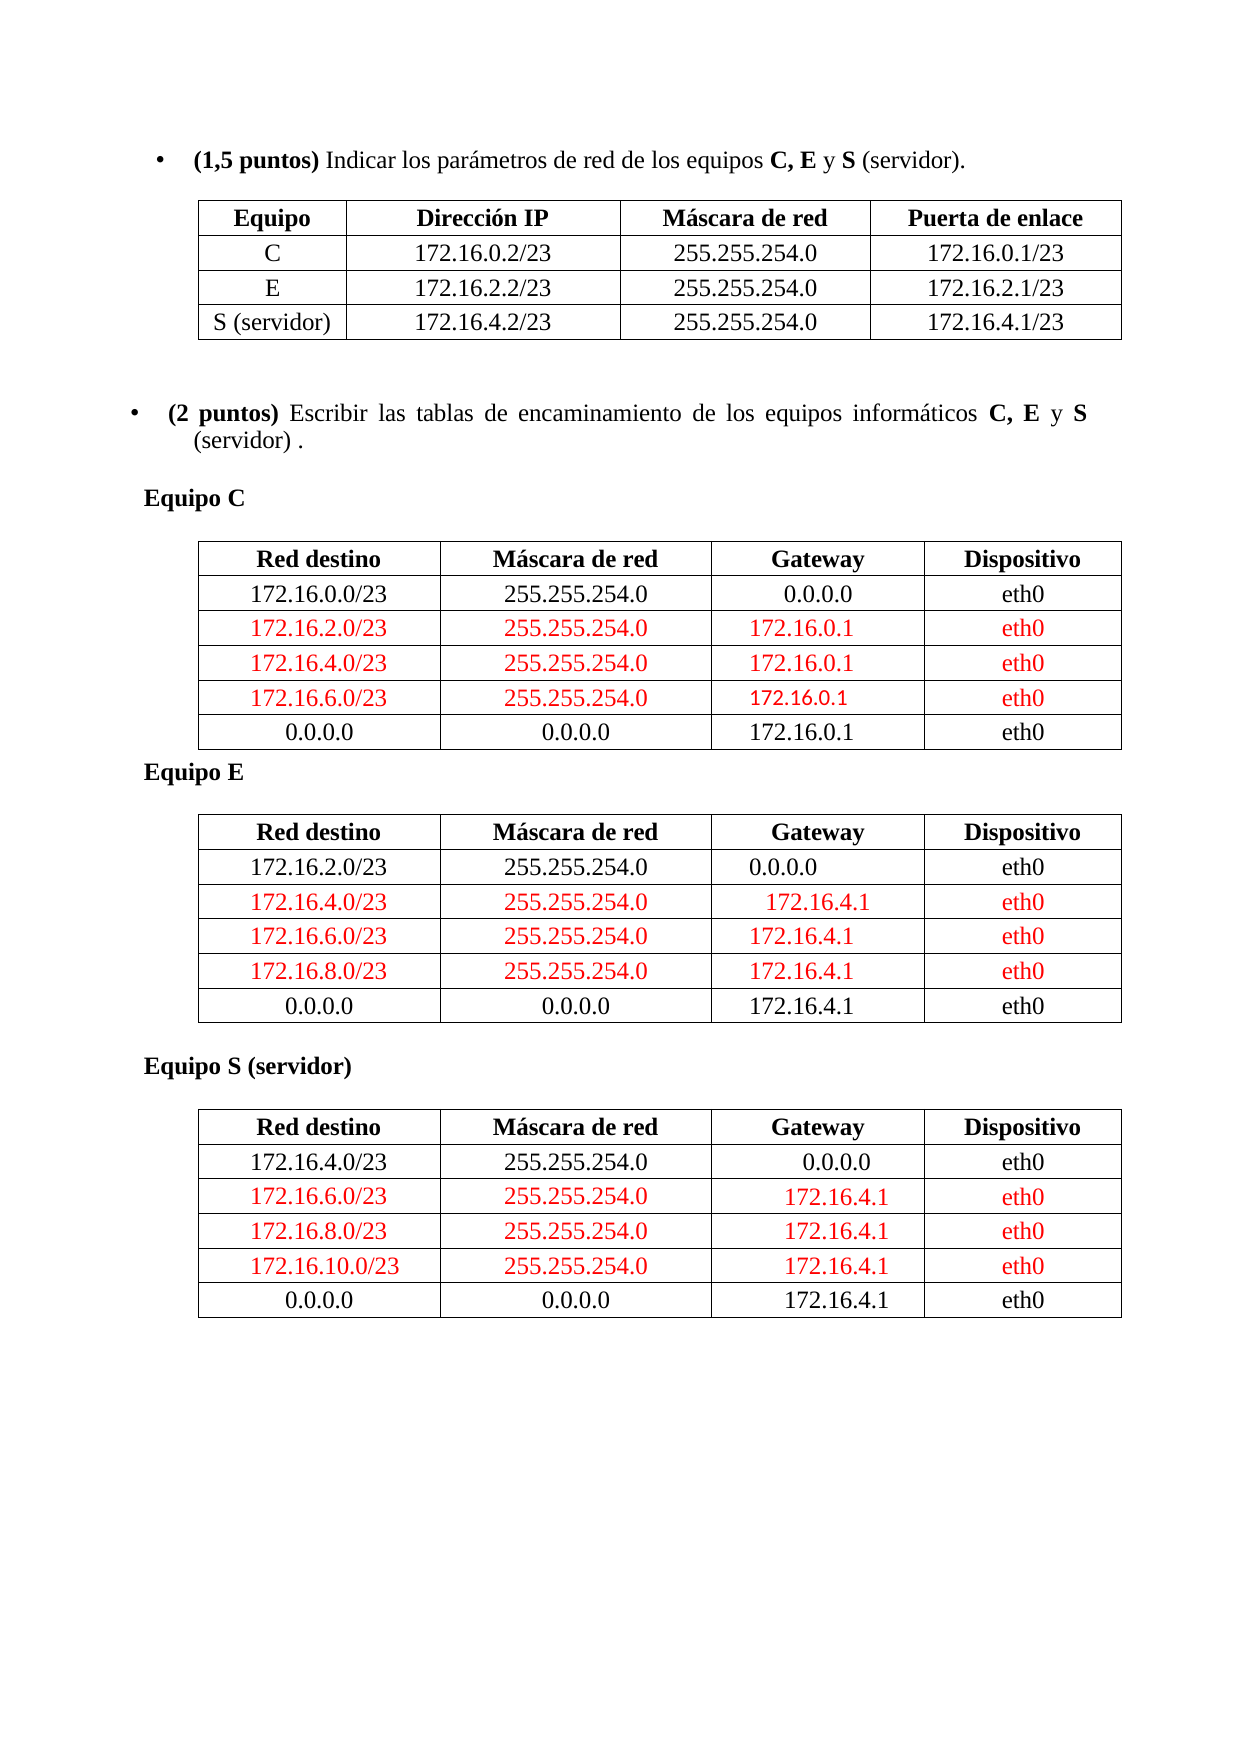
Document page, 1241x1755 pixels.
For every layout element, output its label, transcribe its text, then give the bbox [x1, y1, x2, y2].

table_cell 172.16.6.0/23 [199, 919, 440, 953]
table_header Gateway [712, 815, 924, 849]
table_cell 0.0.0.0 [199, 1283, 440, 1317]
table_header Puerta de enlace [871, 201, 1121, 235]
table_cell eth0 [925, 954, 1121, 988]
table_cell eth0 [925, 646, 1121, 679]
table_cell 255.255.254.0 [621, 305, 870, 339]
table_cell 255.255.254.0 [441, 611, 711, 645]
table_cell 255.255.254.0 [441, 919, 711, 953]
table_cell eth0 [925, 1214, 1121, 1248]
table_header Dispositivo [925, 1110, 1121, 1143]
table_cell 0.0.0.0 [199, 989, 440, 1022]
table_cell 255.255.254.0 [441, 1249, 711, 1282]
table_header Gateway [712, 1110, 924, 1143]
table_cell eth0 [925, 611, 1121, 645]
table_cell 172.16.6.0/23 [199, 1179, 440, 1213]
table_cell eth0 [925, 919, 1121, 953]
table_cell 0.0.0.0 [712, 850, 924, 883]
table_cell 172.16.4.0/23 [199, 885, 440, 918]
table_header Máscara de red [441, 542, 711, 575]
table_cell eth0 [925, 850, 1121, 883]
table_cell 255.255.254.0 [621, 271, 870, 304]
table_cell 172.16.8.0/23 [199, 954, 440, 988]
text Equipo S (servidor) [144, 1051, 727, 1080]
table_cell 0.0.0.0 [712, 1145, 924, 1178]
table_cell 172.16.10.0/23 [199, 1249, 440, 1282]
table_cell 172.16.0.1 [712, 611, 924, 645]
table_cell 172.16.6.0/23 [199, 681, 440, 714]
table_cell 172.16.4.1 [712, 1179, 924, 1213]
table_cell 172.16.0.0/23 [199, 576, 440, 610]
table_cell 172.16.4.1/23 [871, 305, 1121, 339]
table_cell E [199, 271, 346, 304]
table_header Gateway [712, 542, 924, 575]
table_cell 172.16.4.1 [712, 954, 924, 988]
table_cell 255.255.254.0 [441, 1145, 711, 1178]
table_cell eth0 [925, 885, 1121, 918]
table_header Máscara de red [441, 815, 711, 849]
table_header Red destino [199, 815, 440, 849]
table_cell S (servidor) [199, 305, 346, 339]
table_cell eth0 [925, 715, 1121, 749]
list (2 puntos) Escribir las tablas de encaminamiento de los equipos informáticos C, E y S [130, 397, 1134, 427]
table_header Red destino [199, 1110, 440, 1143]
table_cell 172.16.4.0/23 [199, 646, 440, 679]
table_cell 172.16.0.2/23 [347, 236, 620, 269]
table_cell 255.255.254.0 [441, 576, 711, 610]
table_cell 172.16.2.0/23 [199, 611, 440, 645]
table_cell eth0 [925, 1145, 1121, 1178]
table_header Dirección IP [347, 201, 620, 235]
table_cell 172.16.4.2/23 [347, 305, 620, 339]
table_cell 172.16.4.1 [712, 1214, 924, 1248]
table_cell 255.255.254.0 [441, 850, 711, 883]
table_header Máscara de red [441, 1110, 711, 1143]
table_cell 172.16.4.1 [712, 989, 924, 1022]
table_header Red destino [199, 542, 440, 575]
table_header Dispositivo [925, 815, 1121, 849]
table_cell 172.16.2.2/23 [347, 271, 620, 304]
table_cell 0.0.0.0 [441, 989, 711, 1022]
table_cell 0.0.0.0 [441, 715, 711, 749]
table_header Dispositivo [925, 542, 1121, 575]
text Equipo E [144, 757, 727, 785]
table_cell 172.16.4.1 [712, 1283, 924, 1317]
list (1,5 puntos) Indicar los parámetros de red de los equipos C, E y S (servidor). [156, 145, 1134, 174]
table_cell 0.0.0.0 [441, 1283, 711, 1317]
table_cell 0.0.0.0 [712, 576, 924, 610]
table_cell 255.255.254.0 [441, 885, 711, 918]
table_header Equipo [199, 201, 346, 235]
table_cell 172.16.4.1 [712, 1249, 924, 1282]
table_cell 172.16.8.0/23 [199, 1214, 440, 1248]
table_cell 172.16.0.1 [712, 715, 924, 749]
table_cell 255.255.254.0 [441, 954, 711, 988]
table_cell 172.16.4.1 [712, 885, 924, 918]
table_cell 172.16.0.1/23 [871, 236, 1121, 269]
table_cell 255.255.254.0 [441, 646, 711, 679]
table_cell 255.255.254.0 [621, 236, 870, 269]
table_cell eth0 [925, 989, 1121, 1022]
table_cell 172.16.2.0/23 [199, 850, 440, 883]
table_cell 172.16.2.1/23 [871, 271, 1121, 304]
table_header Máscara de red [621, 201, 870, 235]
table_cell 172.16.4.1 [712, 919, 924, 953]
table_cell C [199, 236, 346, 269]
table_cell eth0 [925, 681, 1121, 714]
table_cell eth0 [925, 1249, 1121, 1282]
table_cell 172.16.0.1 [712, 646, 924, 679]
table_cell eth0 [925, 1179, 1121, 1213]
table_cell 172.16.4.0/23 [199, 1145, 440, 1178]
table_cell 255.255.254.0 [441, 681, 711, 714]
text (servidor) . [193, 427, 1134, 454]
table_cell 172.16.0.1 [712, 681, 924, 714]
table_cell 0.0.0.0 [199, 715, 440, 749]
table_cell 255.255.254.0 [441, 1179, 711, 1213]
table_cell 255.255.254.0 [441, 1214, 711, 1248]
table_cell eth0 [925, 576, 1121, 610]
table_cell eth0 [925, 1283, 1121, 1317]
subtitle Equipo C [144, 483, 727, 512]
